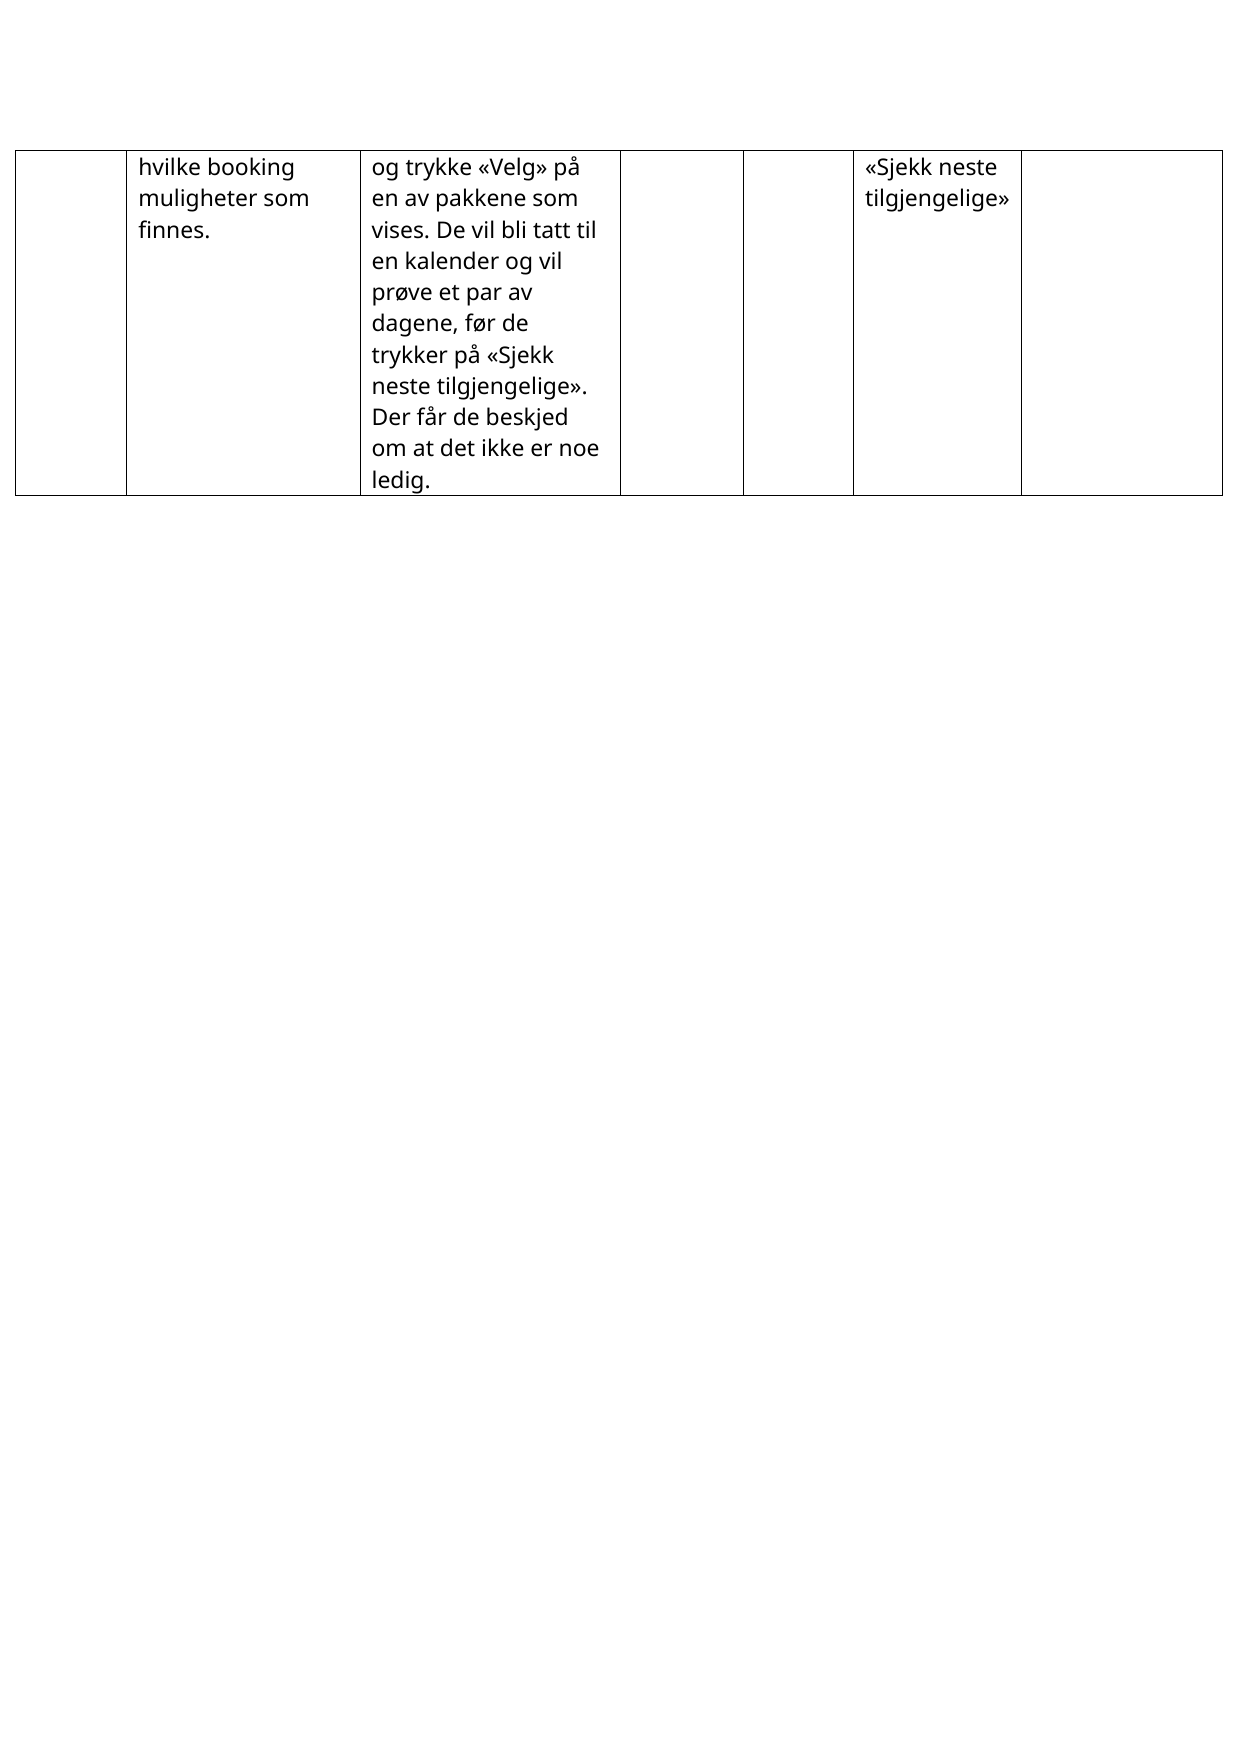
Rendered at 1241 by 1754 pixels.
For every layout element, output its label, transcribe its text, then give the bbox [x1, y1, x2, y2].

table_cell og trykke «Velg» på en av pakkene som vises. De vil bli tatt til en kalender og vil prøve et par av dagene, før de trykker på «Sjekk neste tilgjengelige». Der får de beskjed om at det ikke er noe ledig. [361, 151, 620, 495]
table_cell [744, 151, 853, 495]
table_cell «Sjekk neste tilgjengelige» [854, 151, 1021, 495]
table_cell [1022, 151, 1222, 495]
table_cell [16, 151, 126, 495]
table_cell hvilke booking muligheter som finnes. [127, 151, 360, 495]
table_cell [621, 151, 743, 495]
